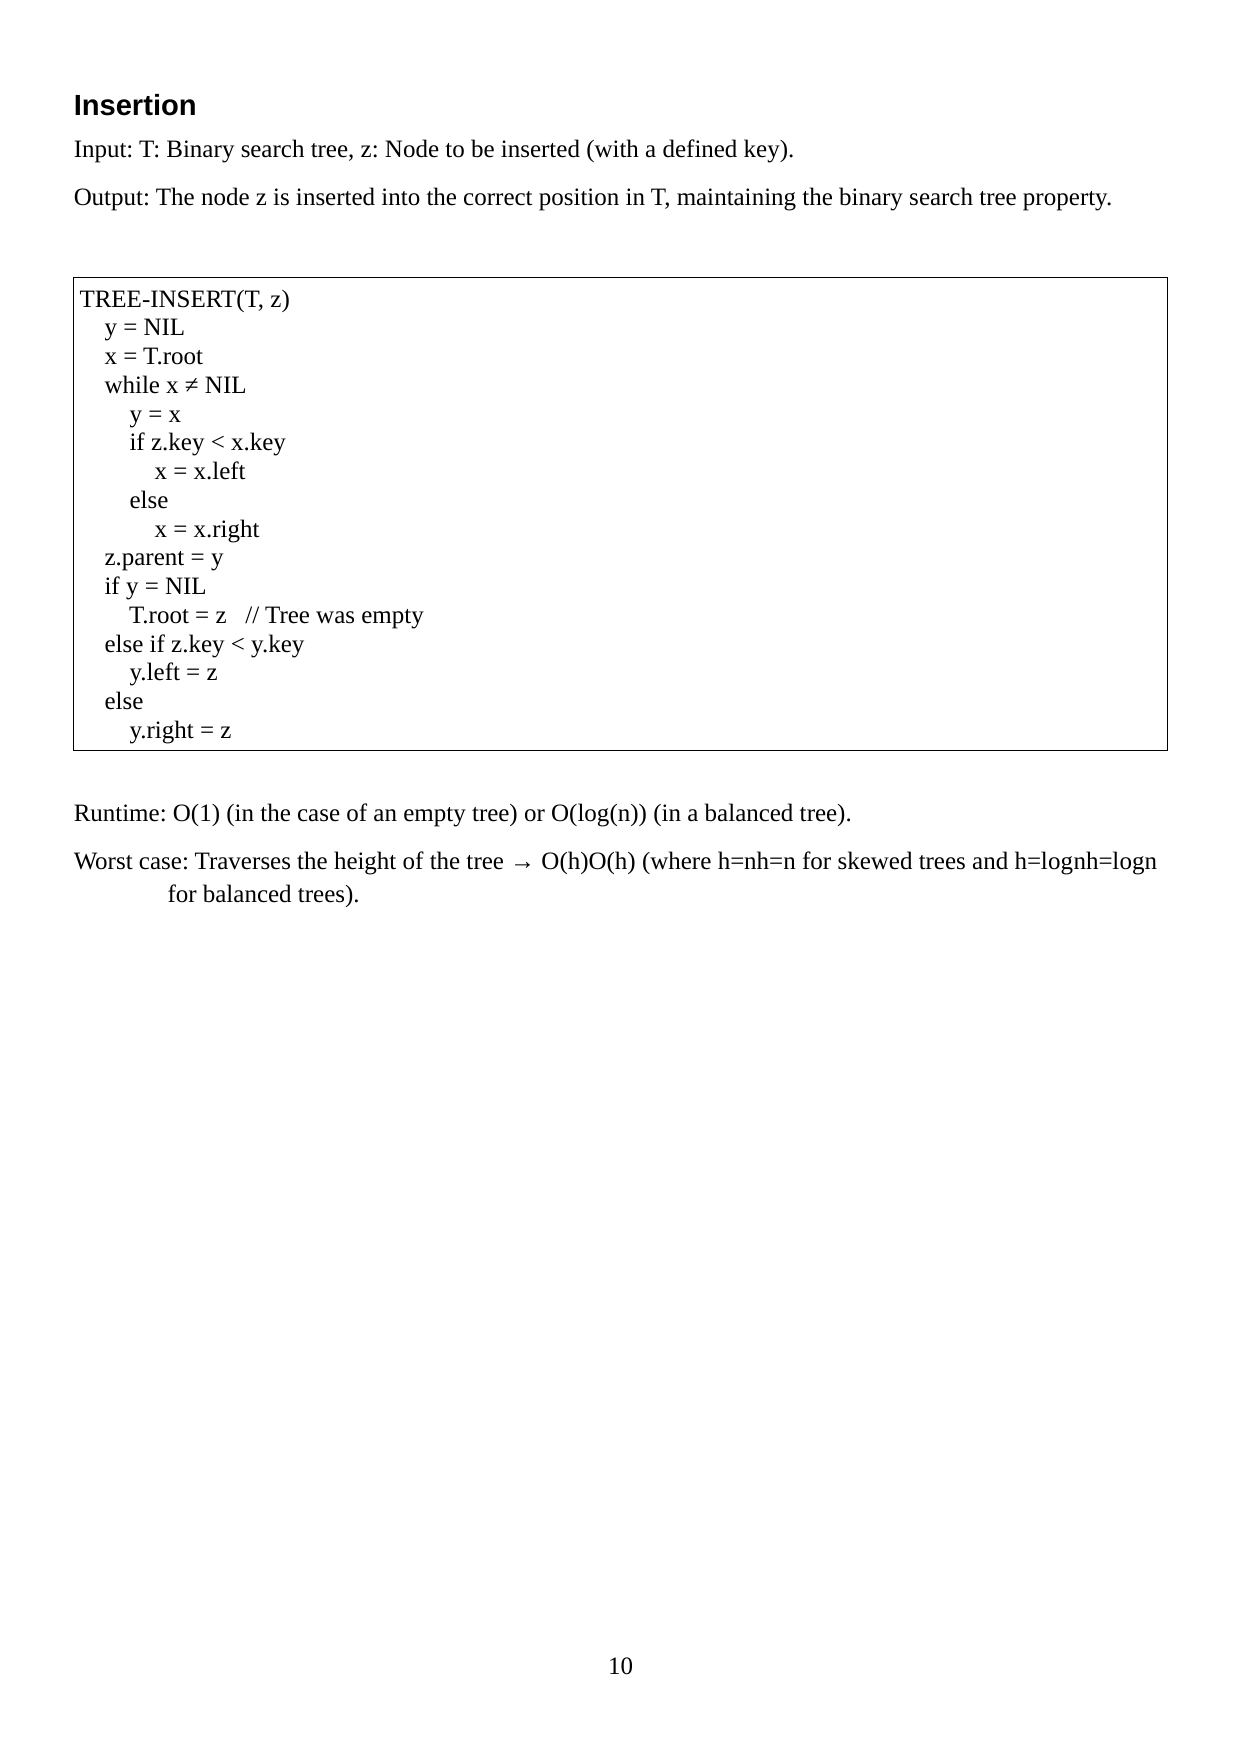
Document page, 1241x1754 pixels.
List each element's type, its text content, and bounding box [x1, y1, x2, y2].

text Worst case: Traverses the height of the tree → O(h)O(h) (where h=nh=n for skewed trees and h=log⁡nh=logn for balanced trees). [73, 846, 1167, 907]
text Output: The node z is inserted into the correct position in T, maintaining the binary search tree property. [73, 182, 1167, 211]
text Input: T: Binary search tree, z: Node to be inserted (with a defined key). [73, 134, 1167, 163]
subtitle Insertion [73, 88, 1167, 122]
table_header TREE-INSERT(T, z) y = NIL x = T.root while x ≠ NIL y = x if z.key < x.key x = x.left else x = x.right z.parent = y if y = NIL T.root = z // Tree was empty else if z.key < y.key y.left = z else y.right = z [74, 278, 1167, 749]
text Runtime: O(1) (in the case of an empty tree) or O(log⁡(n)) (in a balanced tree). [73, 798, 1167, 827]
